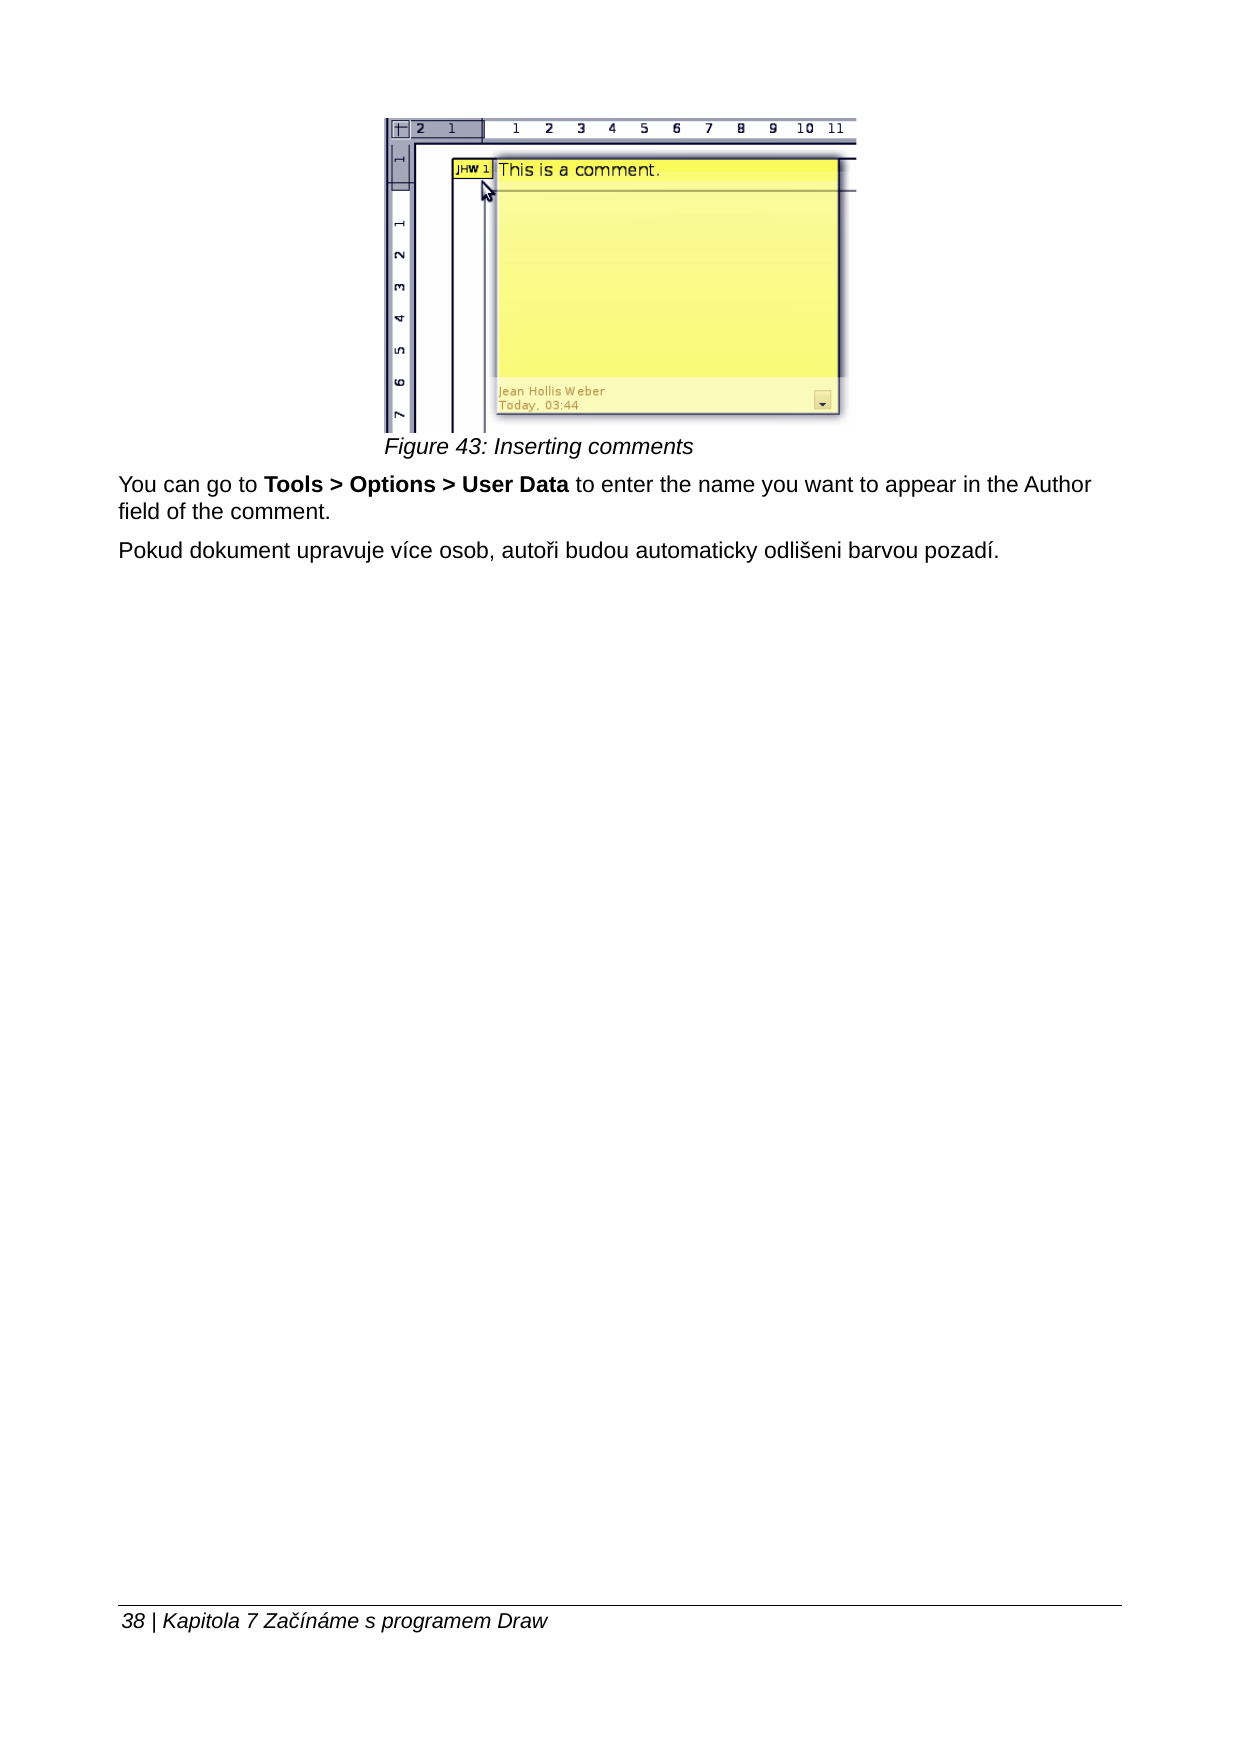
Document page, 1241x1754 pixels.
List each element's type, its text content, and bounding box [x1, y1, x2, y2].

picture [384, 118, 857, 433]
text You can go to Tools > Options > User Data to enter the name you want to appear in the Author field of the comment. [118, 471, 1122, 524]
text Figure 43: Inserting comments [384, 433, 856, 459]
text Pokud dokument upravuje více osob, autoři budou automaticky odlišeni barvou pozadí. [118, 537, 1122, 563]
